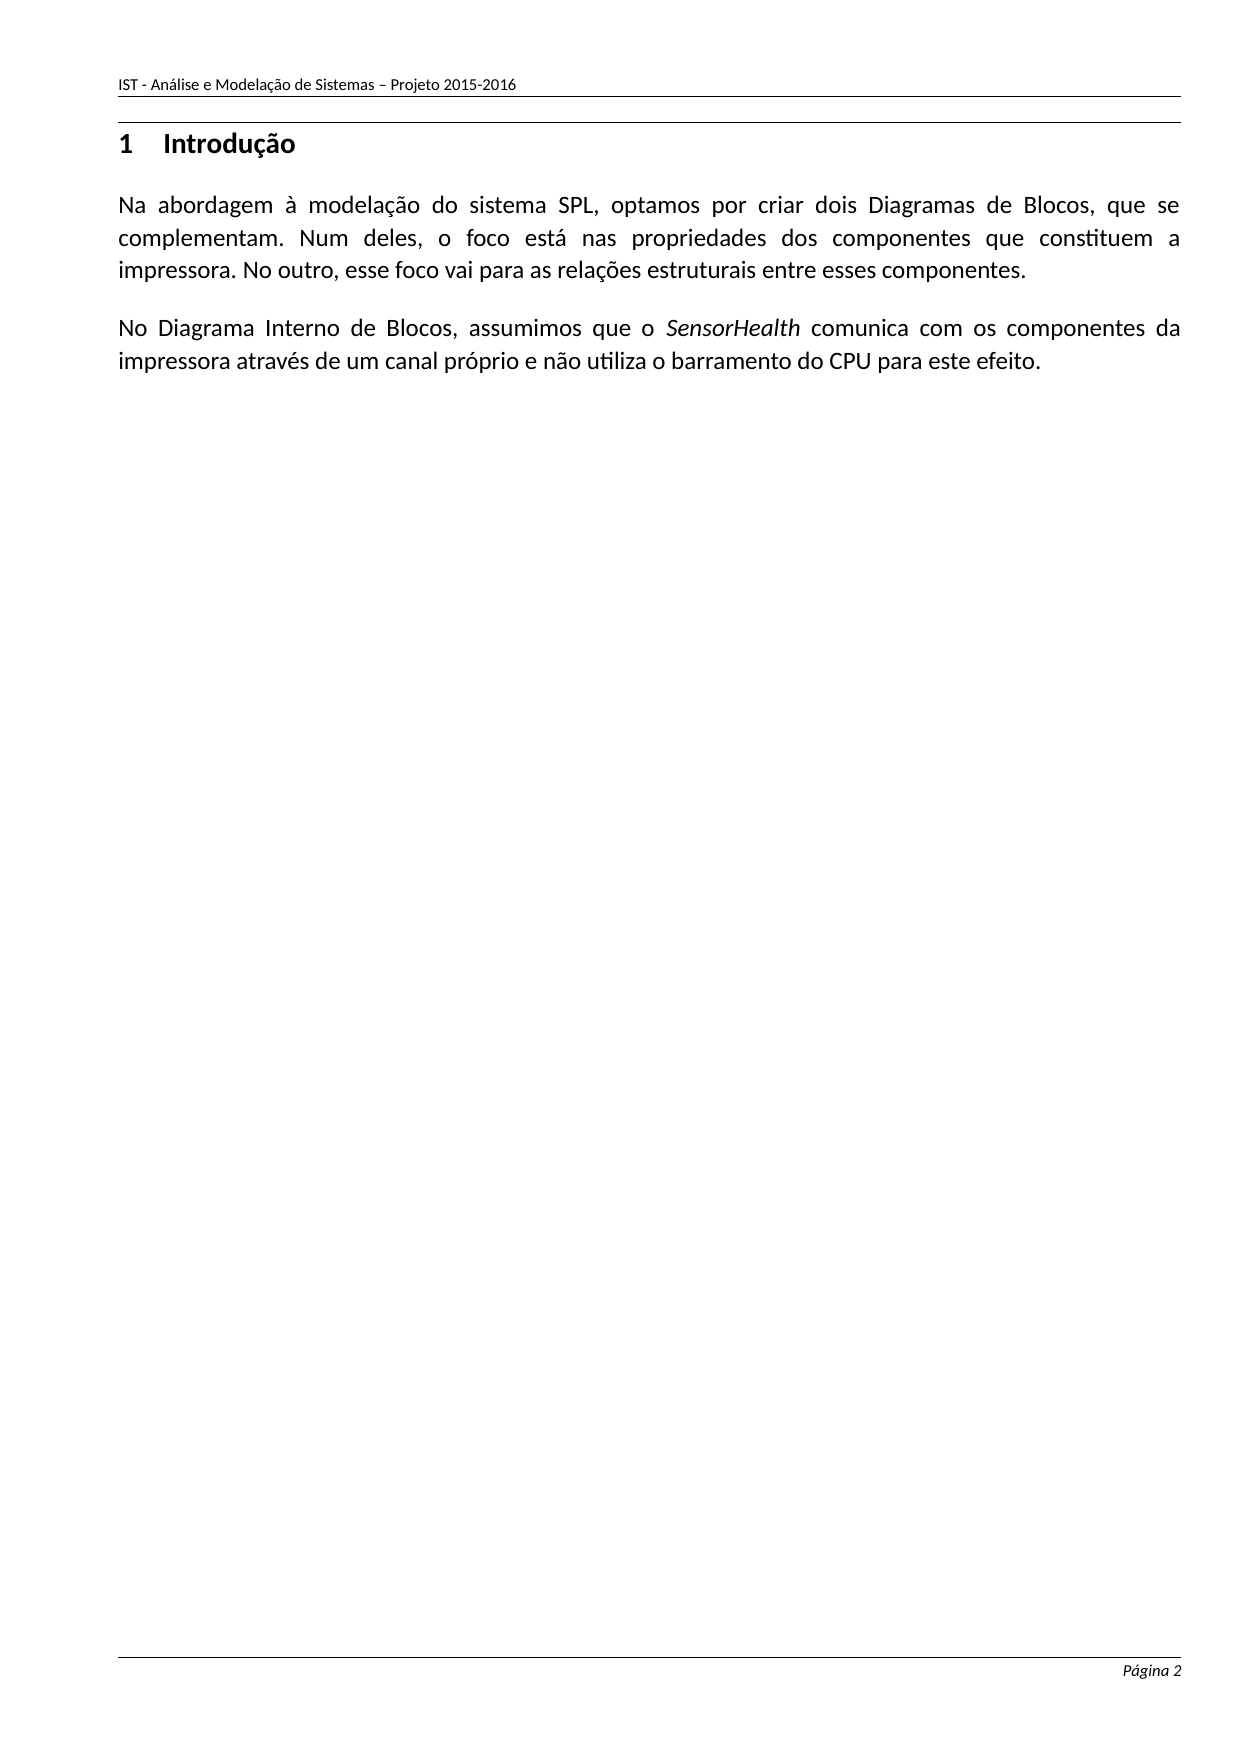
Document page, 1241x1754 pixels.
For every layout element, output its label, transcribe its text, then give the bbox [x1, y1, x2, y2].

text No Diagrama Interno de Blocos, assumimos que o SensorHealth comunica com os componentes da impressora através de um canal próprio e não utiliza o barramento do CPU para este efeito. [118, 309, 1181, 376]
list Na abordagem à modelação do sistema SPL, optamos por criar dois Diagramas de Blocos, que se complementam. Num deles, o foco está nas propriedades dos componentes que constituem a impressora. No outro, esse foco vai para as relações estruturais entre esses componentes. [118, 186, 1181, 285]
list Introdução [118, 123, 1181, 161]
